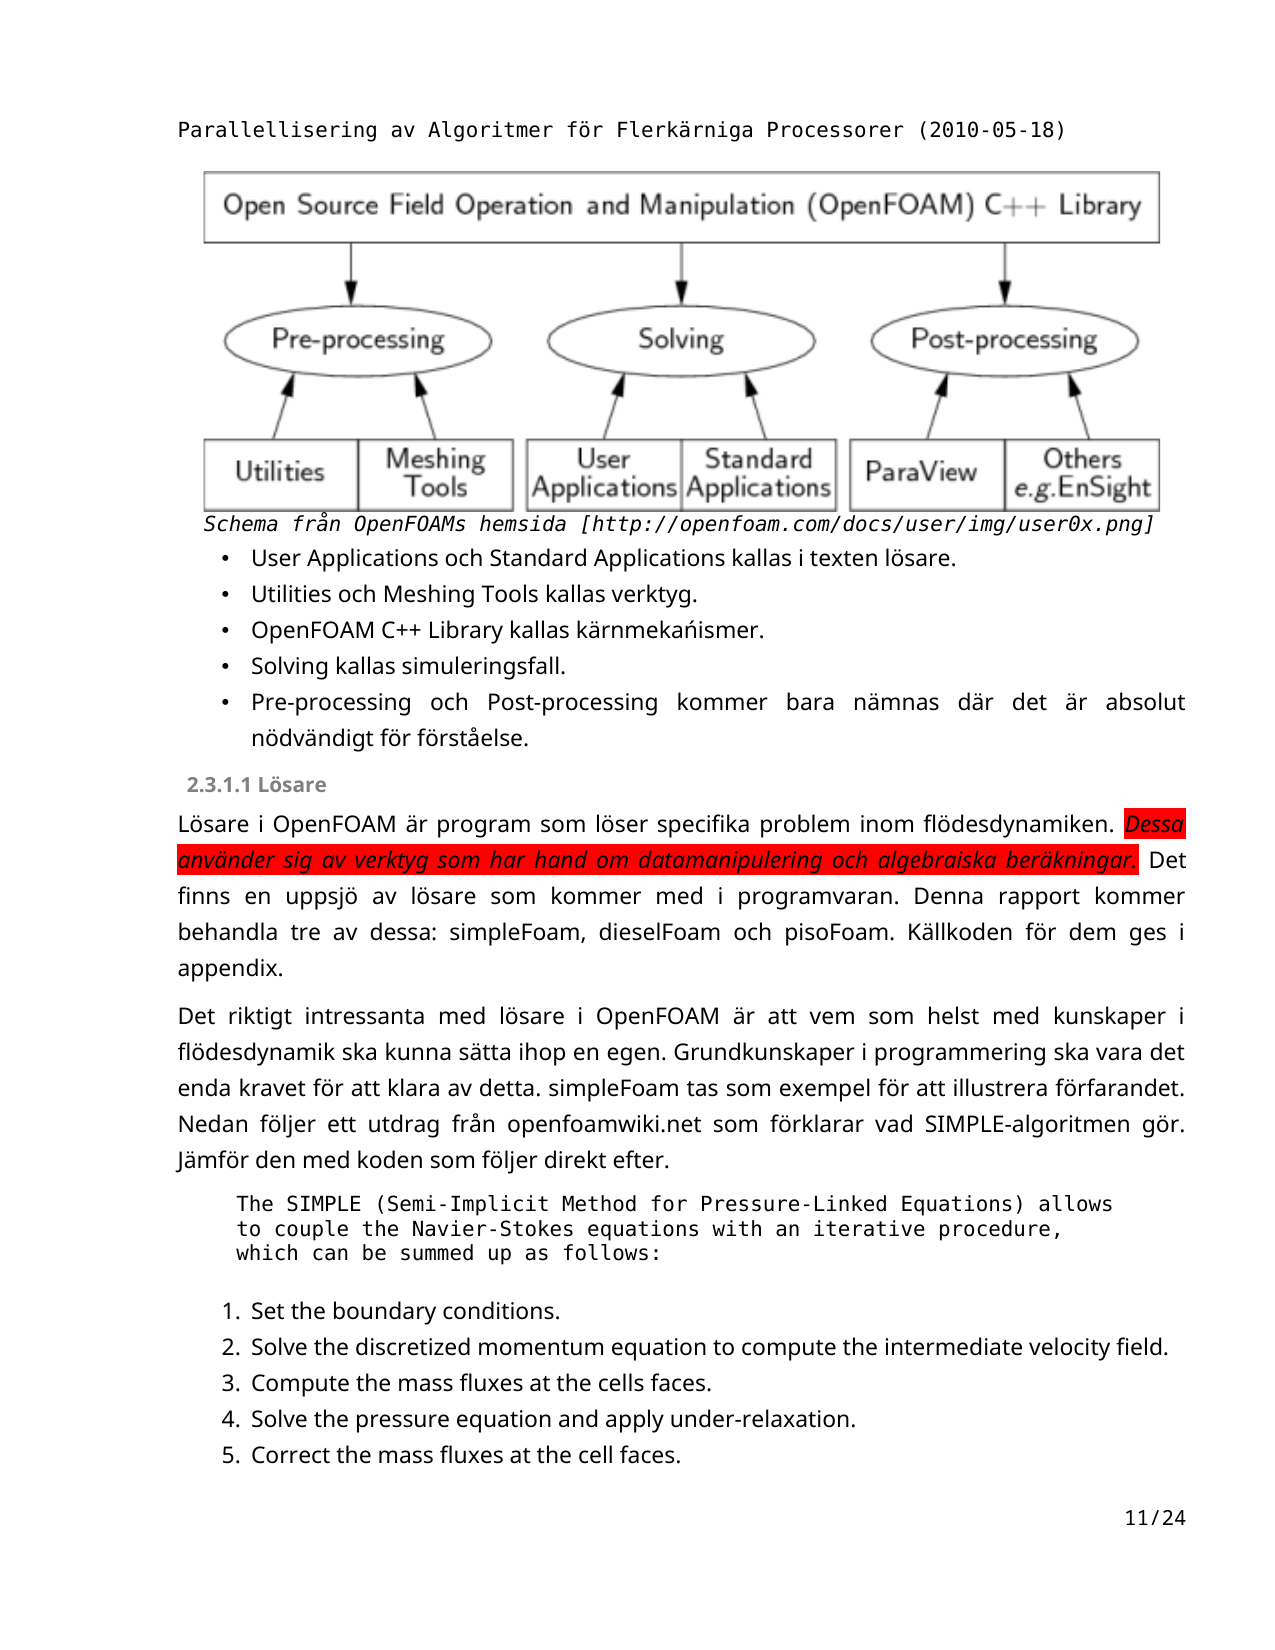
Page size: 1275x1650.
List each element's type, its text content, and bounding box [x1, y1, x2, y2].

list Utilities och Meshing Tools kallas verktyg. [221, 578, 251, 609]
list Pre-processing och Post-processing kommer bara nämnas där det är absolut nödvändigt för förståelse. [221, 686, 1186, 753]
list Utilities och Meshing Tools kallas verktyg. [704, 578, 1186, 609]
list OpenFOAM C++ Library kallas kärnmekańismer. [771, 614, 1186, 645]
list Set the boundary conditions. [221, 1295, 251, 1326]
list Solving kallas simuleringsfall. [572, 650, 1186, 681]
list Set the boundary conditions. [567, 1295, 1186, 1326]
text Det riktigt intressanta med lösare i OpenFOAM är att vem som helst med kunskaper i flödesdynamik ska kunna sätta ihop en egen. Grundkunskaper i programmering ska vara det enda kravet för att klara av detta. simpleFoam tas som exempel för att illustrera förfarandet. Nedan följer ett utdrag från openfoamwiki.net som förklarar vad SIMPLE-algoritmen gör. Jämför den med koden som följer direkt efter. [177, 1139, 1186, 1175]
list Compute the mass fluxes at the cells faces. [718, 1367, 1186, 1398]
subtitle 2.3.1.1 Lösare [327, 770, 1177, 799]
list Correct the mass fluxes at the cell faces. [221, 1438, 1186, 1470]
list OpenFOAM C++ Library kallas kärnmekańismer. [221, 614, 251, 645]
text The SIMPLE (Semi-Implicit Method for Pressure-Linked Equations) allows to couple the Navier-Stokes equations with an iterative procedure, which can be summed up as follows: [236, 1192, 1127, 1265]
text Lösare i OpenFOAM är program som löser specifika problem inom flödesdynamiken. Dessa använder sig av verktyg som har hand om datamanipulering och algebraiska beräkningar. Det finns en uppsjö av lösare som kommer med i programvaran. Denna rapport kommer behandla tre av dessa: simpleFoam, dieselFoam och pisoFoam. Källkoden för dem ges i appendix. [177, 808, 1186, 880]
list User Applications och Standard Applications kallas i texten lösare. [221, 172, 1186, 573]
list Compute the mass fluxes at the cells faces. [221, 1367, 251, 1398]
picture [203, 171, 1161, 512]
text Lösare i OpenFOAM är program som löser specifika problem inom flödesdynamiken. Dessa använder sig av verktyg som har hand om datamanipulering och algebraiska beräkningar. Det finns en uppsjö av lösare som kommer med i programvaran. Denna rapport kommer behandla tre av dessa: simpleFoam, dieselFoam och pisoFoam. Källkoden för dem ges i appendix. [177, 947, 1186, 983]
list Solve the pressure equation and apply under-relaxation. [863, 1403, 1186, 1434]
list Solving kallas simuleringsfall. [221, 650, 251, 681]
